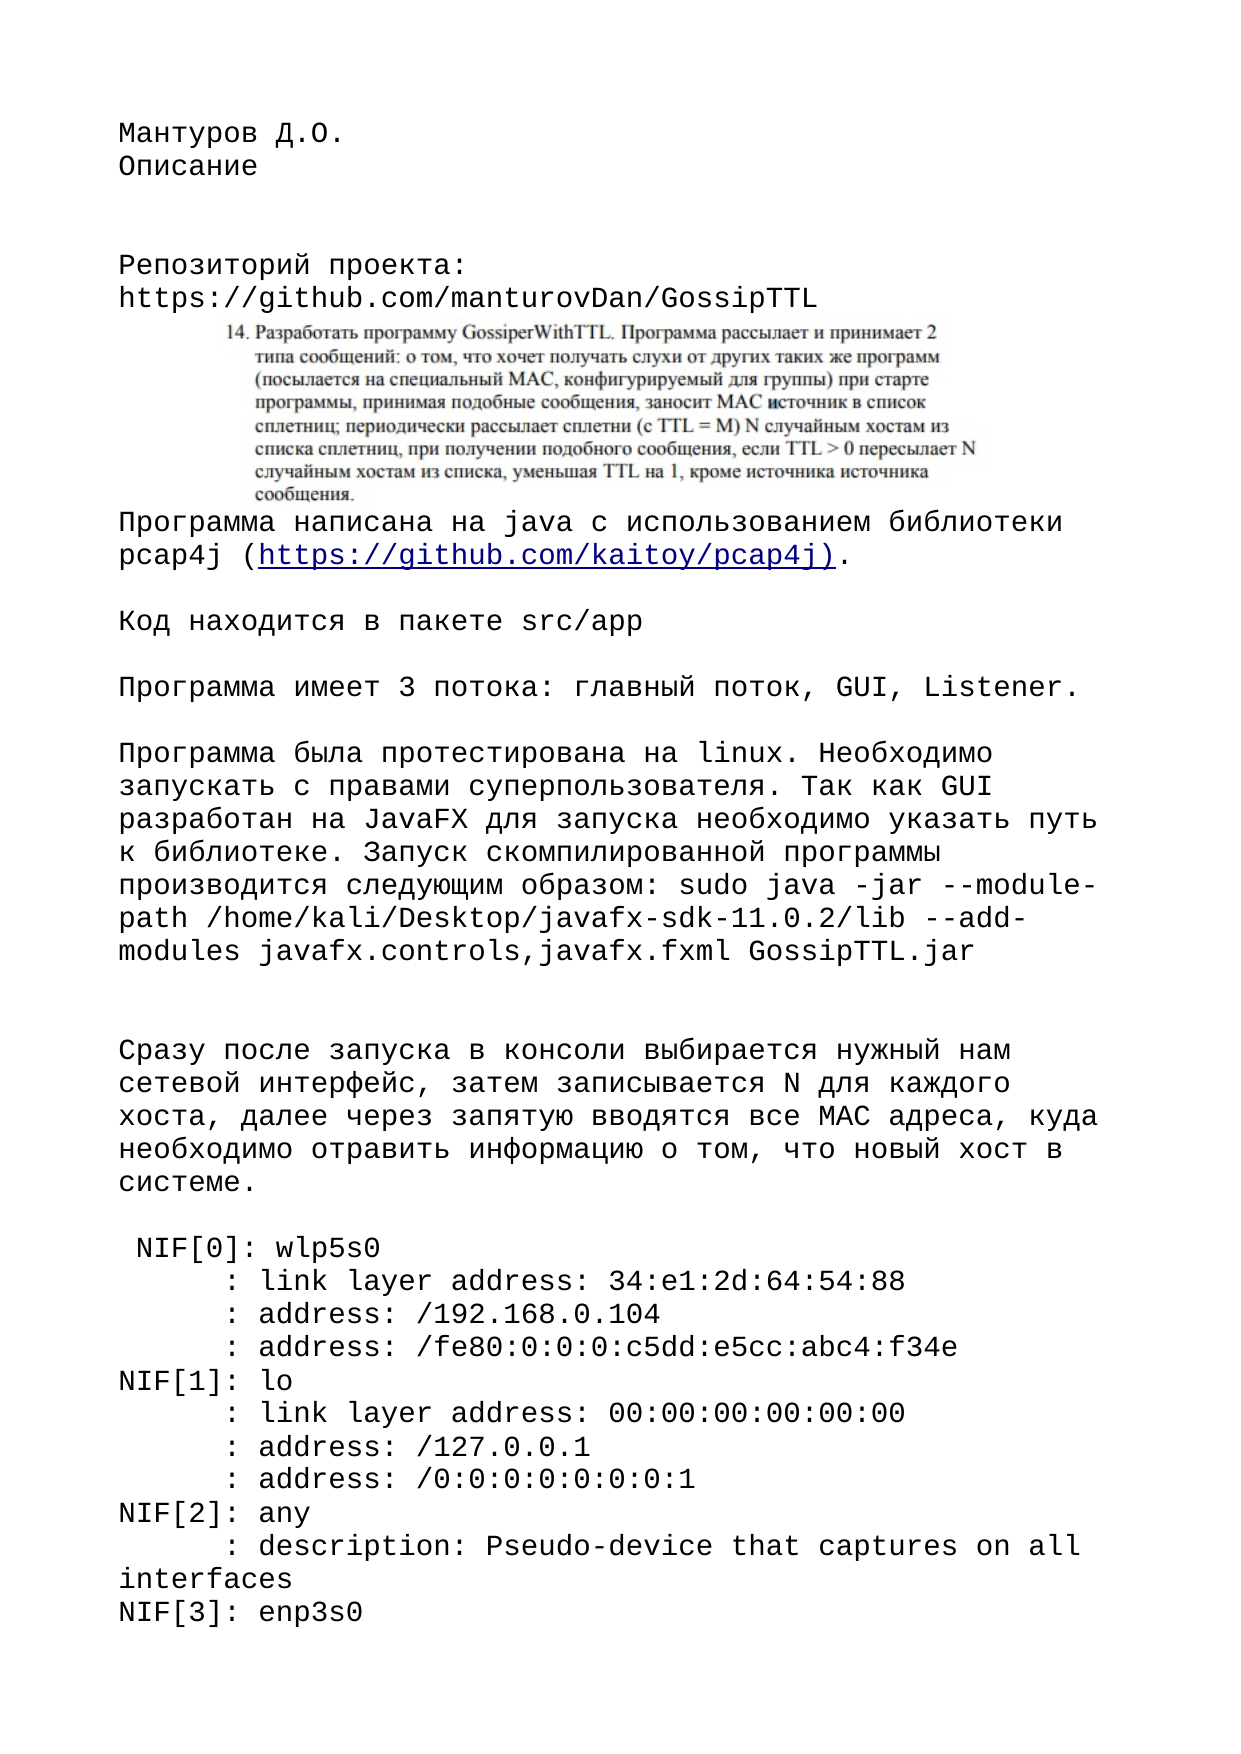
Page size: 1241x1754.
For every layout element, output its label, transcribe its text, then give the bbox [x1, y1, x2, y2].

text : address: /fe80:0:0:0:c5dd:e5cc:abc4:f34e [118, 1333, 1122, 1366]
text Код находится в пакете src/app [118, 606, 1122, 639]
text Мантуров Д.О. [118, 118, 1122, 151]
text NIF[3]: enp3s0 [118, 1597, 1122, 1630]
text Программа имеет 3 потока: главный поток, GUI, Listener. [118, 672, 1122, 705]
picture [199, 316, 1041, 507]
text Программа была протестирована на linux. Необходимо запускать с правами суперпользователя. Так как GUI разработан на JavaFX для запуска необходимо указать путь к библиотеке. Запуск скомпилированной программы производится следующим образом: sudo java -jar --module-path /home/kali/Desktop/javafx-sdk-11.0.2/lib --add-modules javafx.controls,javafx.fxml GossipTTL.jar [118, 738, 1122, 969]
text Программа написана на java с использованием библиотеки pcap4j (https://github.com/kaitoy/pcap4j). [118, 316, 1122, 573]
text Репозиторий проекта: https://github.com/manturovDan/GossipTTL [118, 250, 1122, 316]
text Описание [118, 151, 1122, 184]
text : address: /0:0:0:0:0:0:0:1 [118, 1465, 1122, 1498]
text : link layer address: 34:e1:2d:64:54:88 [118, 1267, 1122, 1299]
text NIF[2]: any [118, 1498, 1122, 1531]
text : description: Pseudo-device that captures on all interfaces [118, 1531, 1122, 1597]
text NIF[1]: lo [118, 1366, 1122, 1399]
text : link layer address: 00:00:00:00:00:00 [118, 1399, 1122, 1432]
text : address: /127.0.0.1 [118, 1432, 1122, 1465]
text : address: /192.168.0.104 [118, 1299, 1122, 1333]
text Сразу после запуска в консоли выбирается нужный нам сетевой интерфейс, затем записывается N для каждого хоста, далее через запятую вводятся все MAC адреса, куда необходимо отравить информацию о том, что новый хост в системе. [118, 1035, 1122, 1201]
text NIF[0]: wlp5s0 [118, 1233, 1122, 1267]
